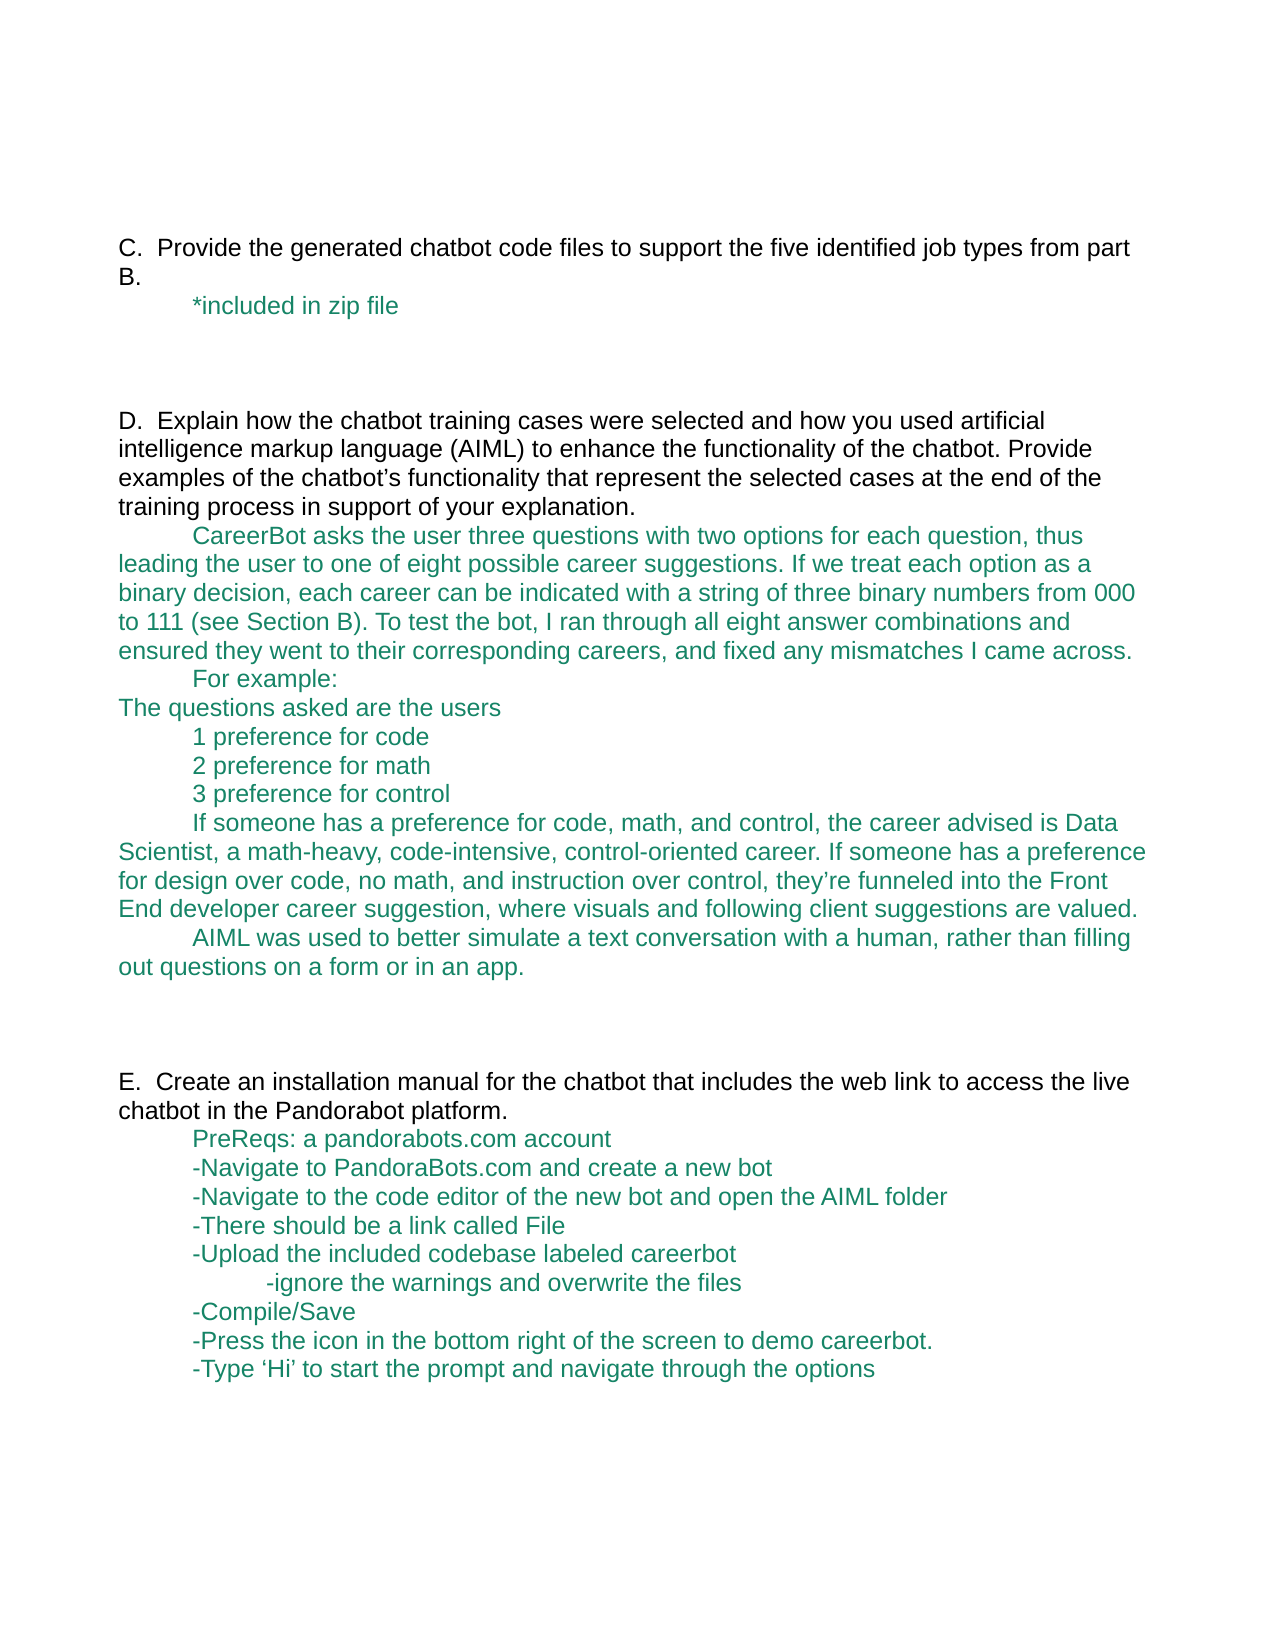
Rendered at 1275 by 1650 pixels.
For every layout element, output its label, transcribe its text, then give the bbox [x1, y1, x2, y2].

text *included in zip file [118, 291, 1157, 319]
text 1 preference for code [118, 722, 1157, 751]
text 3 preference for control [118, 779, 1157, 808]
text PreReqs: a pandorabots.com account [118, 1124, 1157, 1153]
text For example: [118, 664, 1157, 693]
text -There should be a link called File [118, 1211, 1157, 1239]
text -Upload the included codebase labeled careerbot [118, 1239, 1157, 1268]
text D. Explain how the chatbot training cases were selected and how you used artificial intelligence markup language (AIML) to enhance the functionality of the chatbot. Provide examples of the chatbot’s functionality that represent the selected cases at the end of the training process in support of your explanation. [118, 406, 1157, 521]
text E. Create an installation manual for the chatbot that includes the web link to access the live chatbot in the Pandorabot platform. [118, 1067, 1157, 1124]
text -Navigate to the code editor of the new bot and open the AIML folder [118, 1182, 1157, 1211]
text AIML was used to better simulate a text conversation with a human, rather than filling out questions on a form or in an app. [118, 923, 1157, 981]
text -Navigate to PandoraBots.com and create a new bot [118, 1153, 1157, 1182]
text -Press the icon in the bottom right of the screen to demo careerbot. [118, 1326, 1157, 1354]
text -Type ‘Hi’ to start the prompt and navigate through the options [118, 1354, 1157, 1383]
text C. Provide the generated chatbot code files to support the five identified job types from part B. [118, 233, 1157, 291]
text 2 preference for math [118, 751, 1157, 779]
text CareerBot asks the user three questions with two options for each question, thus leading the user to one of eight possible career suggestions. If we treat each option as a binary decision, each career can be indicated with a string of three binary numbers from 000 to 111 (see Section B). To test the bot, I ran through all eight answer combinations and ensured they went to their corresponding careers, and fixed any mismatches I came across. [118, 521, 1157, 664]
text If someone has a preference for code, math, and control, the career advised is Data Scientist, a math-heavy, code-intensive, control-oriented career. If someone has a preference for design over code, no math, and instruction over control, they’re funneled into the Front End developer career suggestion, where visuals and following client suggestions are valued. [118, 808, 1157, 923]
text -ignore the warnings and overwrite the files [118, 1268, 1157, 1297]
text The questions asked are the users [118, 693, 1157, 722]
text -Compile/Save [118, 1297, 1157, 1326]
